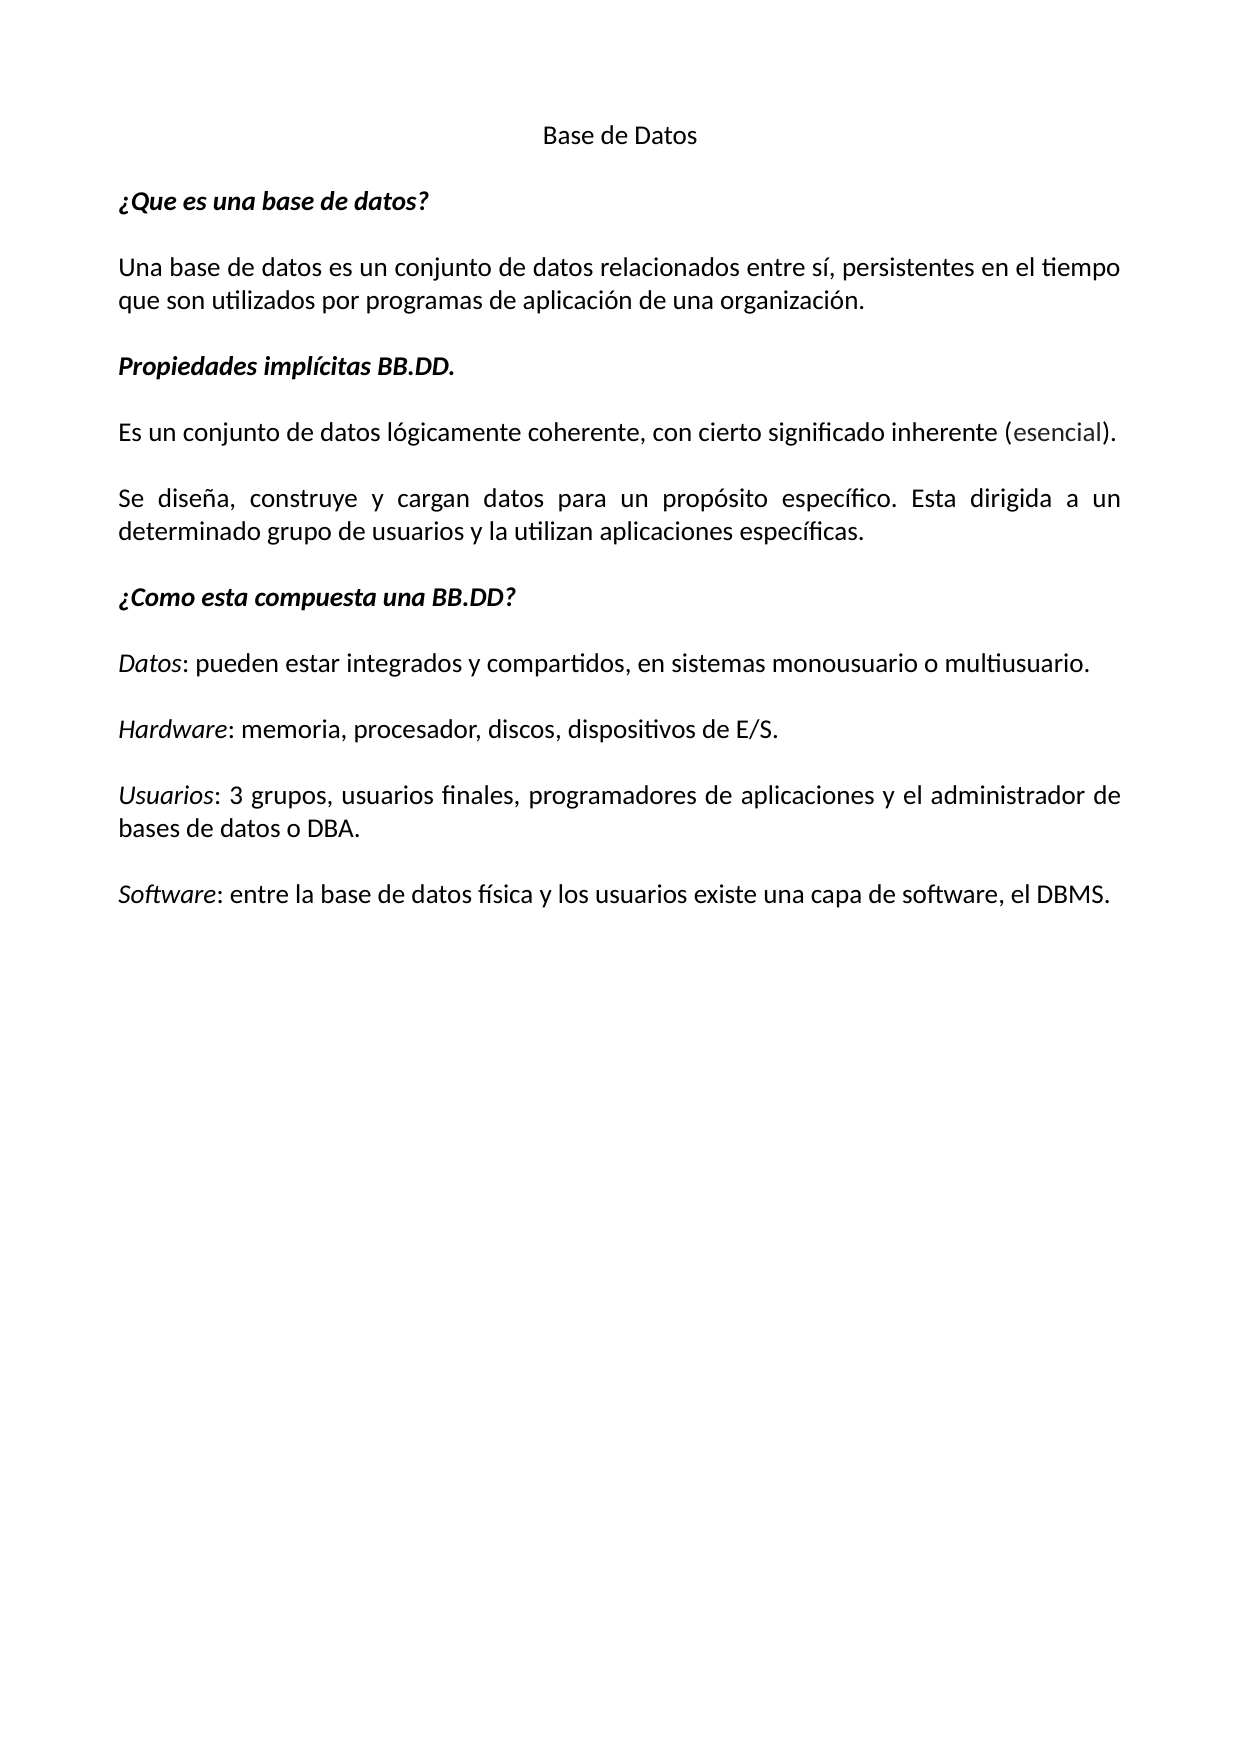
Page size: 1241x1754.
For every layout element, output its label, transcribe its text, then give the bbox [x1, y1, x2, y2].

text Hardware: memoria, procesador, discos, dispositivos de E/S. [118, 712, 1122, 746]
text Datos: pueden estar integrados y compartidos, en sistemas monousuario o multiusuario. [118, 646, 1122, 679]
text Es un conjunto de datos lógicamente coherente, con cierto significado inherente (esencial). [118, 415, 1122, 448]
text Se diseña, construye y cargan datos para un propósito específico. Esta dirigida a un determinado grupo de usuarios y la utilizan aplicaciones específicas. [118, 481, 1122, 547]
text Usuarios: 3 grupos, usuarios finales, programadores de aplicaciones y el administrador de bases de datos o DBA. [118, 778, 1122, 844]
text Propiedades implícitas BB.DD. [118, 349, 1122, 382]
text ¿Como esta compuesta una BB.DD? [118, 580, 1122, 613]
text ¿Que es una base de datos? [118, 184, 1122, 217]
text Una base de datos es un conjunto de datos relacionados entre sí, persistentes en el tiempo que son utilizados por programas de aplicación de una organización. [118, 250, 1122, 316]
text Base de Datos [118, 118, 1122, 151]
text Software: entre la base de datos física y los usuarios existe una capa de software, el DBMS. [118, 878, 1122, 911]
